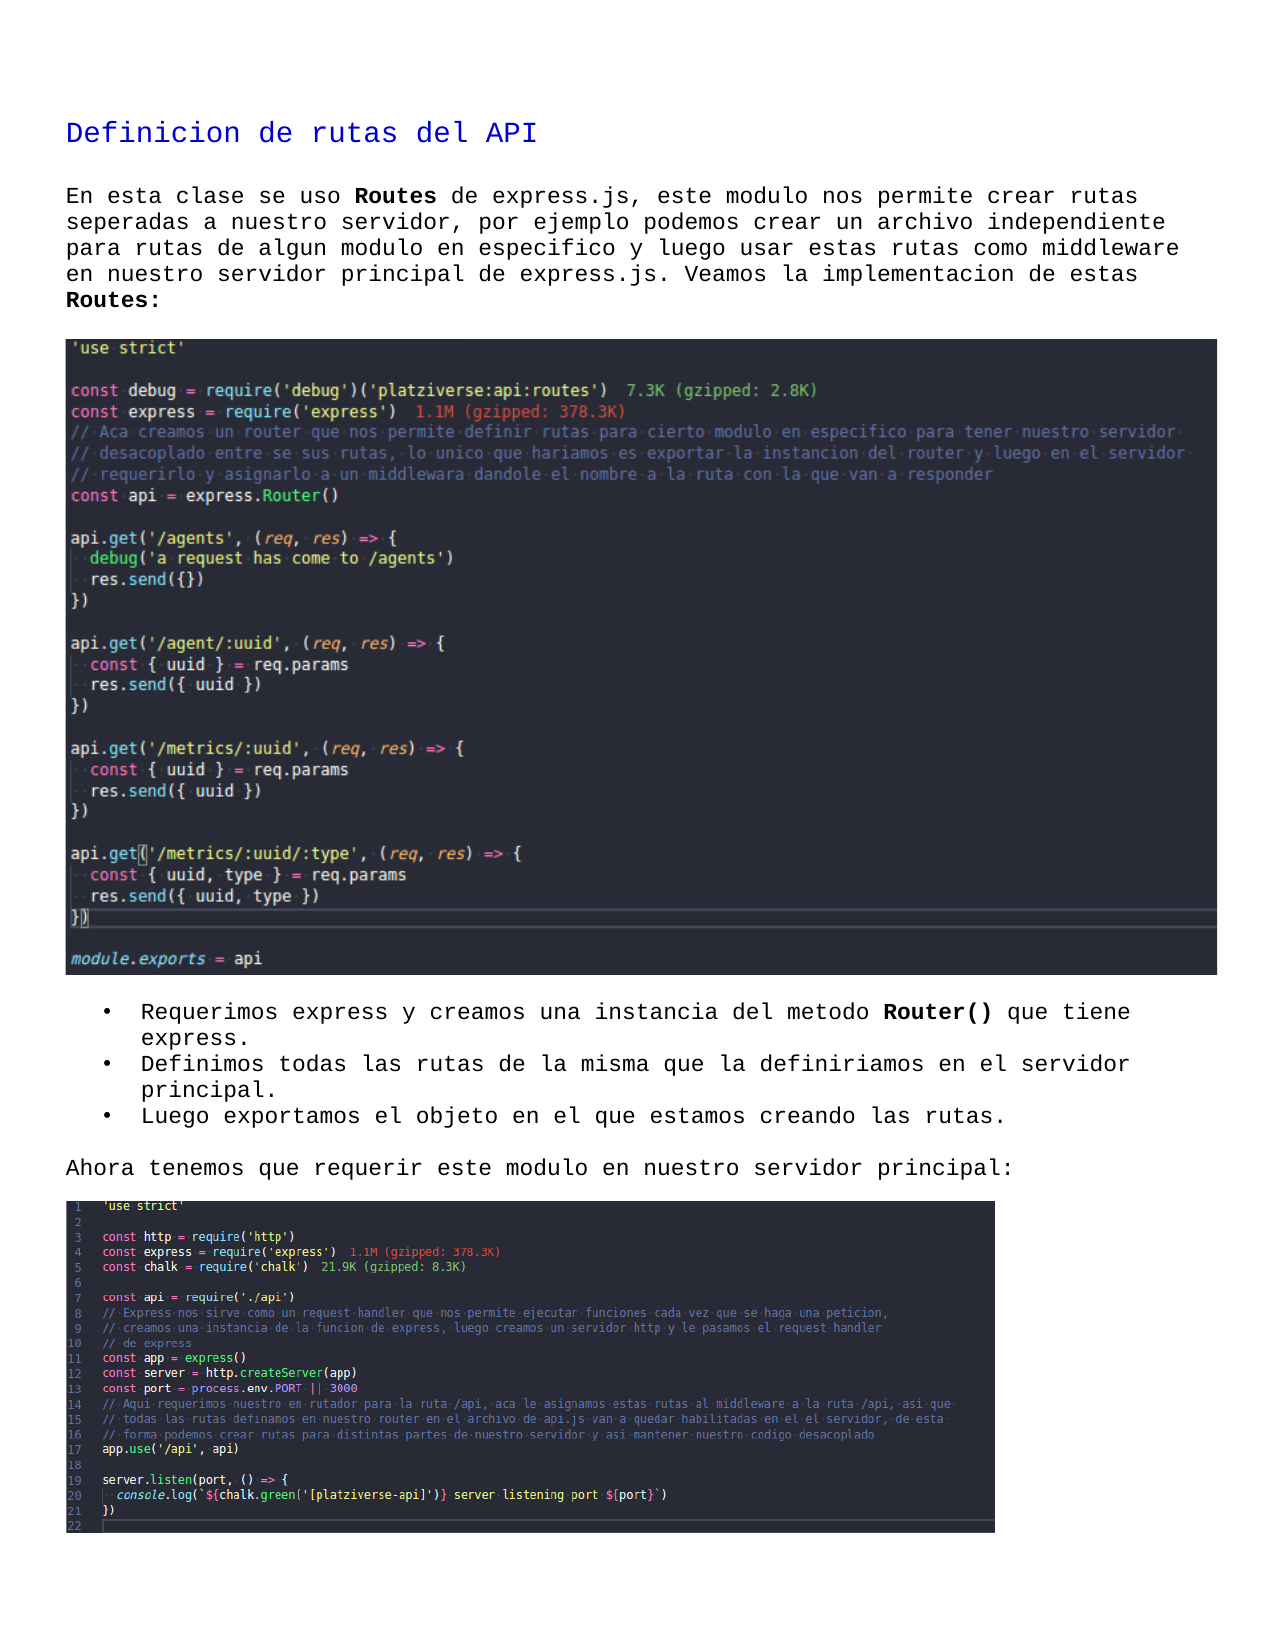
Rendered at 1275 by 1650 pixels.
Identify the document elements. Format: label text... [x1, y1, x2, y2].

picture [65, 339, 1218, 975]
list Definimos todas las rutas de la misma que la definiriamos en el servidor principal. [103, 1052, 1217, 1104]
text En esta clase se uso Routes de express.js, este modulo nos permite crear rutas seperadas a nuestro servidor, por ejemplo podemos crear un archivo independiente para rutas de algun modulo en especifico y luego usar estas rutas como middleware en nuestro servidor principal de express.js. Veamos la implementacion de estas Routes: [66, 184, 1217, 314]
picture [66, 1201, 995, 1533]
text Definicion de rutas del API [66, 118, 1217, 151]
list Requerimos express y creamos una instancia del metodo Router() que tiene express. [103, 1001, 1217, 1052]
list Luego exportamos el objeto en el que estamos creando las rutas. [103, 1104, 1217, 1130]
text Ahora tenemos que requerir este modulo en nuestro servidor principal: [66, 1156, 1217, 1182]
